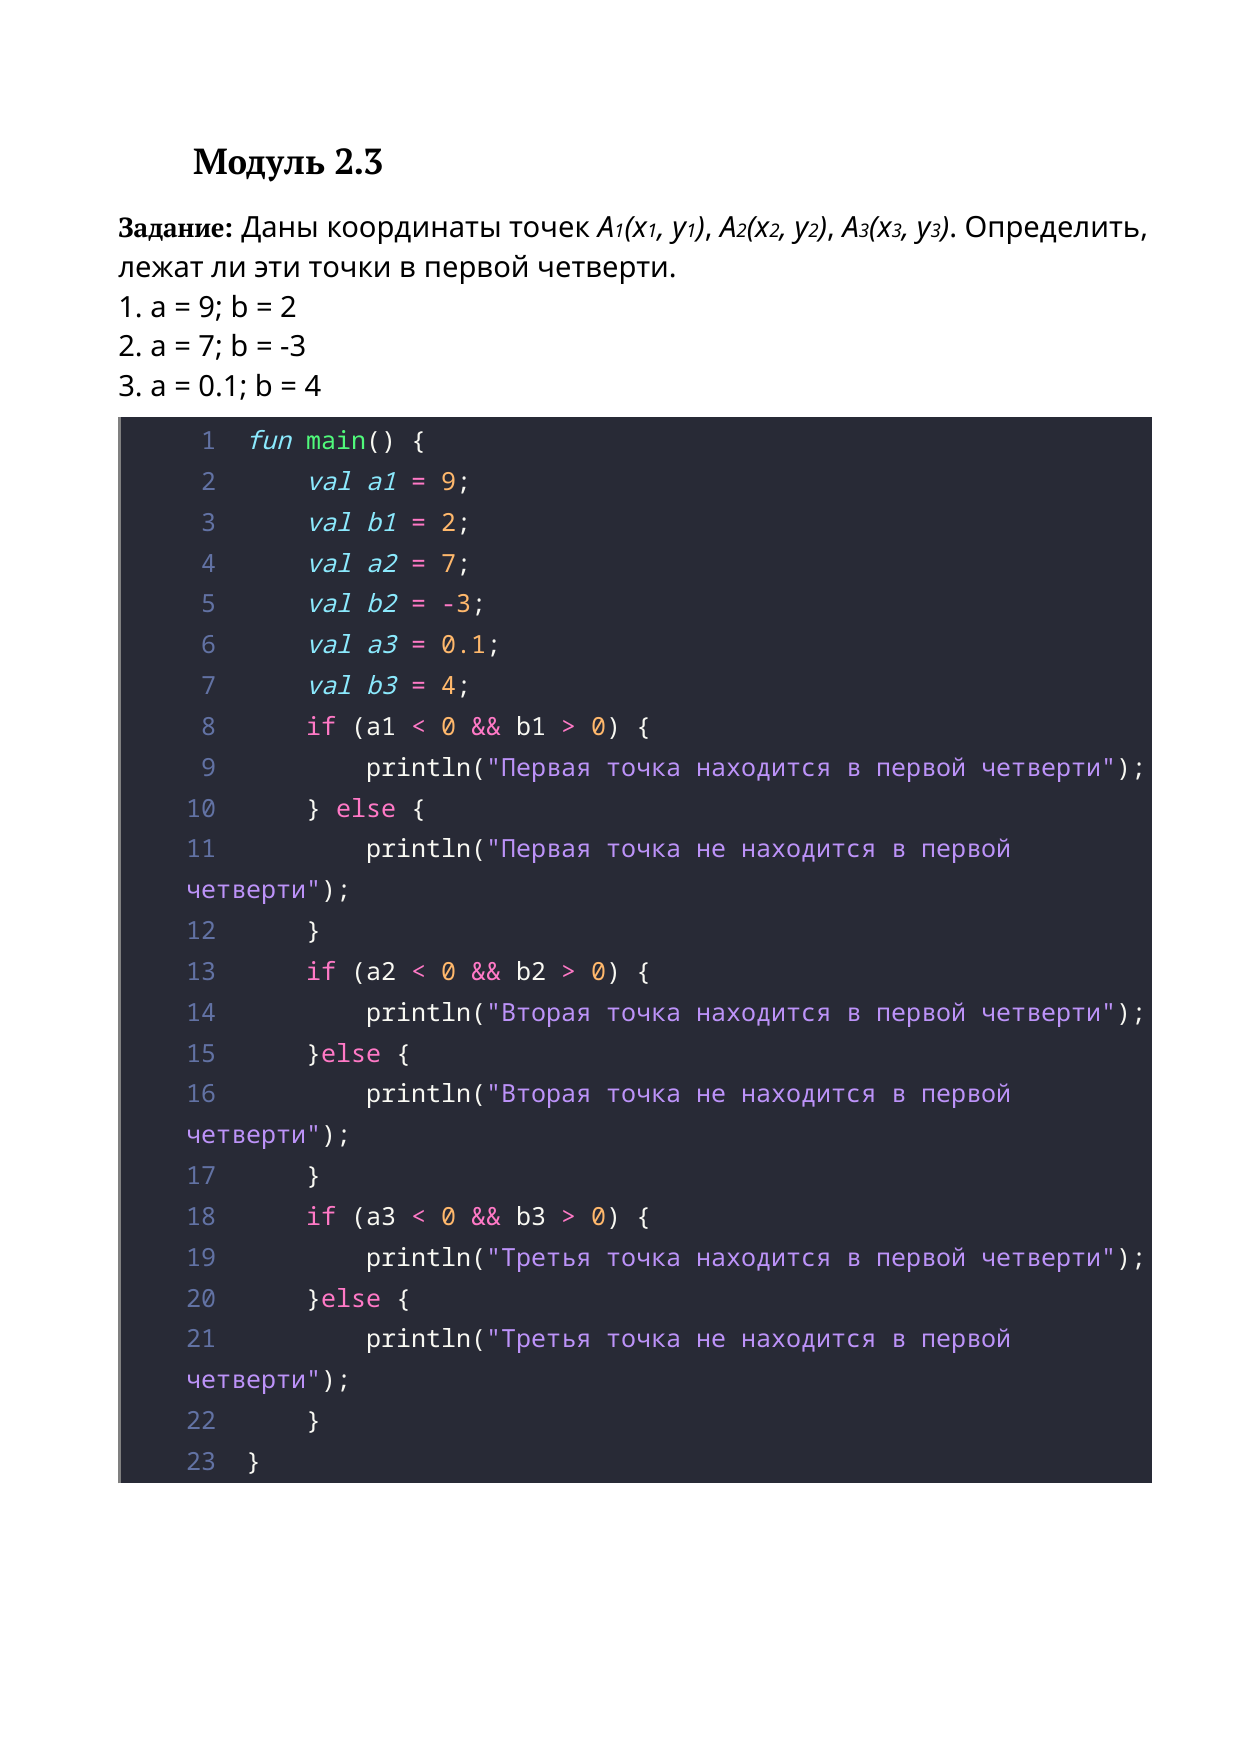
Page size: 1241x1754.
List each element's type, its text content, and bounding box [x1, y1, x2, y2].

text 19 println("Третья точка находится в первой четверти"); [121, 1233, 1152, 1273]
text 7 val b3 = 4; [121, 662, 1152, 702]
text 15 }else { [121, 1029, 1152, 1069]
text Задание: Даны координаты точек A1(x1, y1), A2(x2, y2), A3(x3, y3). Определить, лежат ли эти точки в первой четверти. [118, 207, 1152, 286]
text 22 } [121, 1397, 1152, 1437]
text 17 } [121, 1152, 1152, 1192]
text 16 println("Вторая точка не находится в первой четверти"); [121, 1070, 1152, 1151]
text 4 val a2 = 7; [121, 539, 1152, 579]
text 20 }else { [121, 1274, 1152, 1314]
text 14 println("Вторая точка находится в первой четверти"); [121, 988, 1152, 1028]
text 3. a = 0.1; b = 4 [118, 365, 1152, 405]
text 12 } [121, 907, 1152, 947]
text 10 } else { [121, 784, 1152, 824]
text 2 val a1 = 9; [121, 458, 1152, 498]
text 18 if (a3 < 0 && b3 > 0) { [121, 1193, 1152, 1233]
text 11 println("Первая точка не находится в первой четверти"); [121, 825, 1152, 906]
text 1. a = 9; b = 2 [118, 286, 1152, 326]
text 9 println("Первая точка находится в первой четверти"); [121, 743, 1152, 783]
text 1 fun main() { [121, 417, 1152, 457]
text 6 val a3 = 0.1; [121, 621, 1152, 661]
text 8 if (a1 < 0 && b1 > 0) { [121, 703, 1152, 743]
text 5 val b2 = -3; [121, 580, 1152, 620]
text 2. a = 7; b = -3 [118, 326, 1152, 365]
text 13 if (a2 < 0 && b2 > 0) { [121, 948, 1152, 988]
text 3 val b1 = 2; [121, 498, 1152, 538]
text 23 } [121, 1438, 1152, 1483]
text Модуль 2.3 [192, 139, 1152, 183]
text 21 println("Третья точка не находится в первой четверти"); [121, 1315, 1152, 1396]
